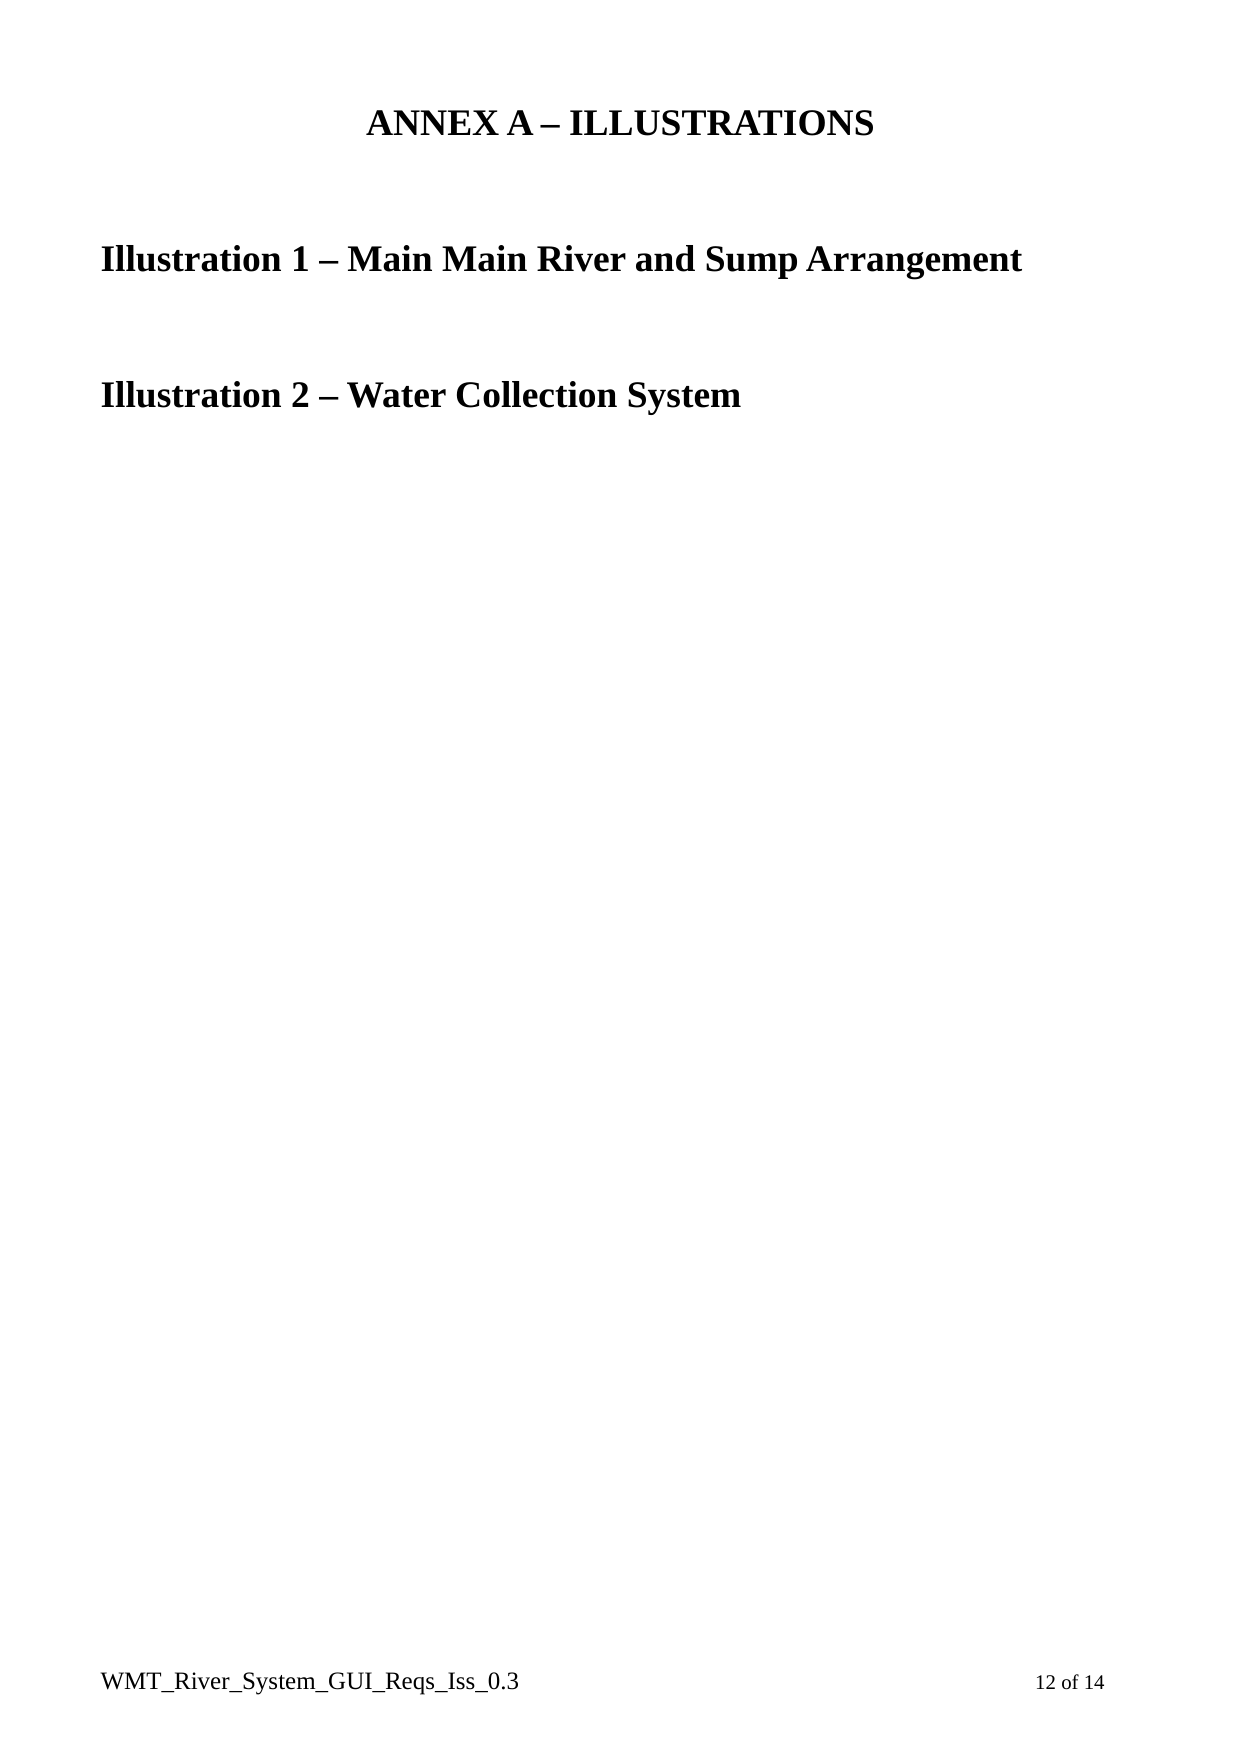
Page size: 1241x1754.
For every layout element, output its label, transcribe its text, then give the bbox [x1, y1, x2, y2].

text Illustration 1 – Main Main River and Sump Arrangement [100, 236, 1140, 279]
text ANNEX A – ILLUSTRATIONS [100, 100, 1140, 143]
text Illustration 2 – Water Collection System [100, 373, 1140, 416]
